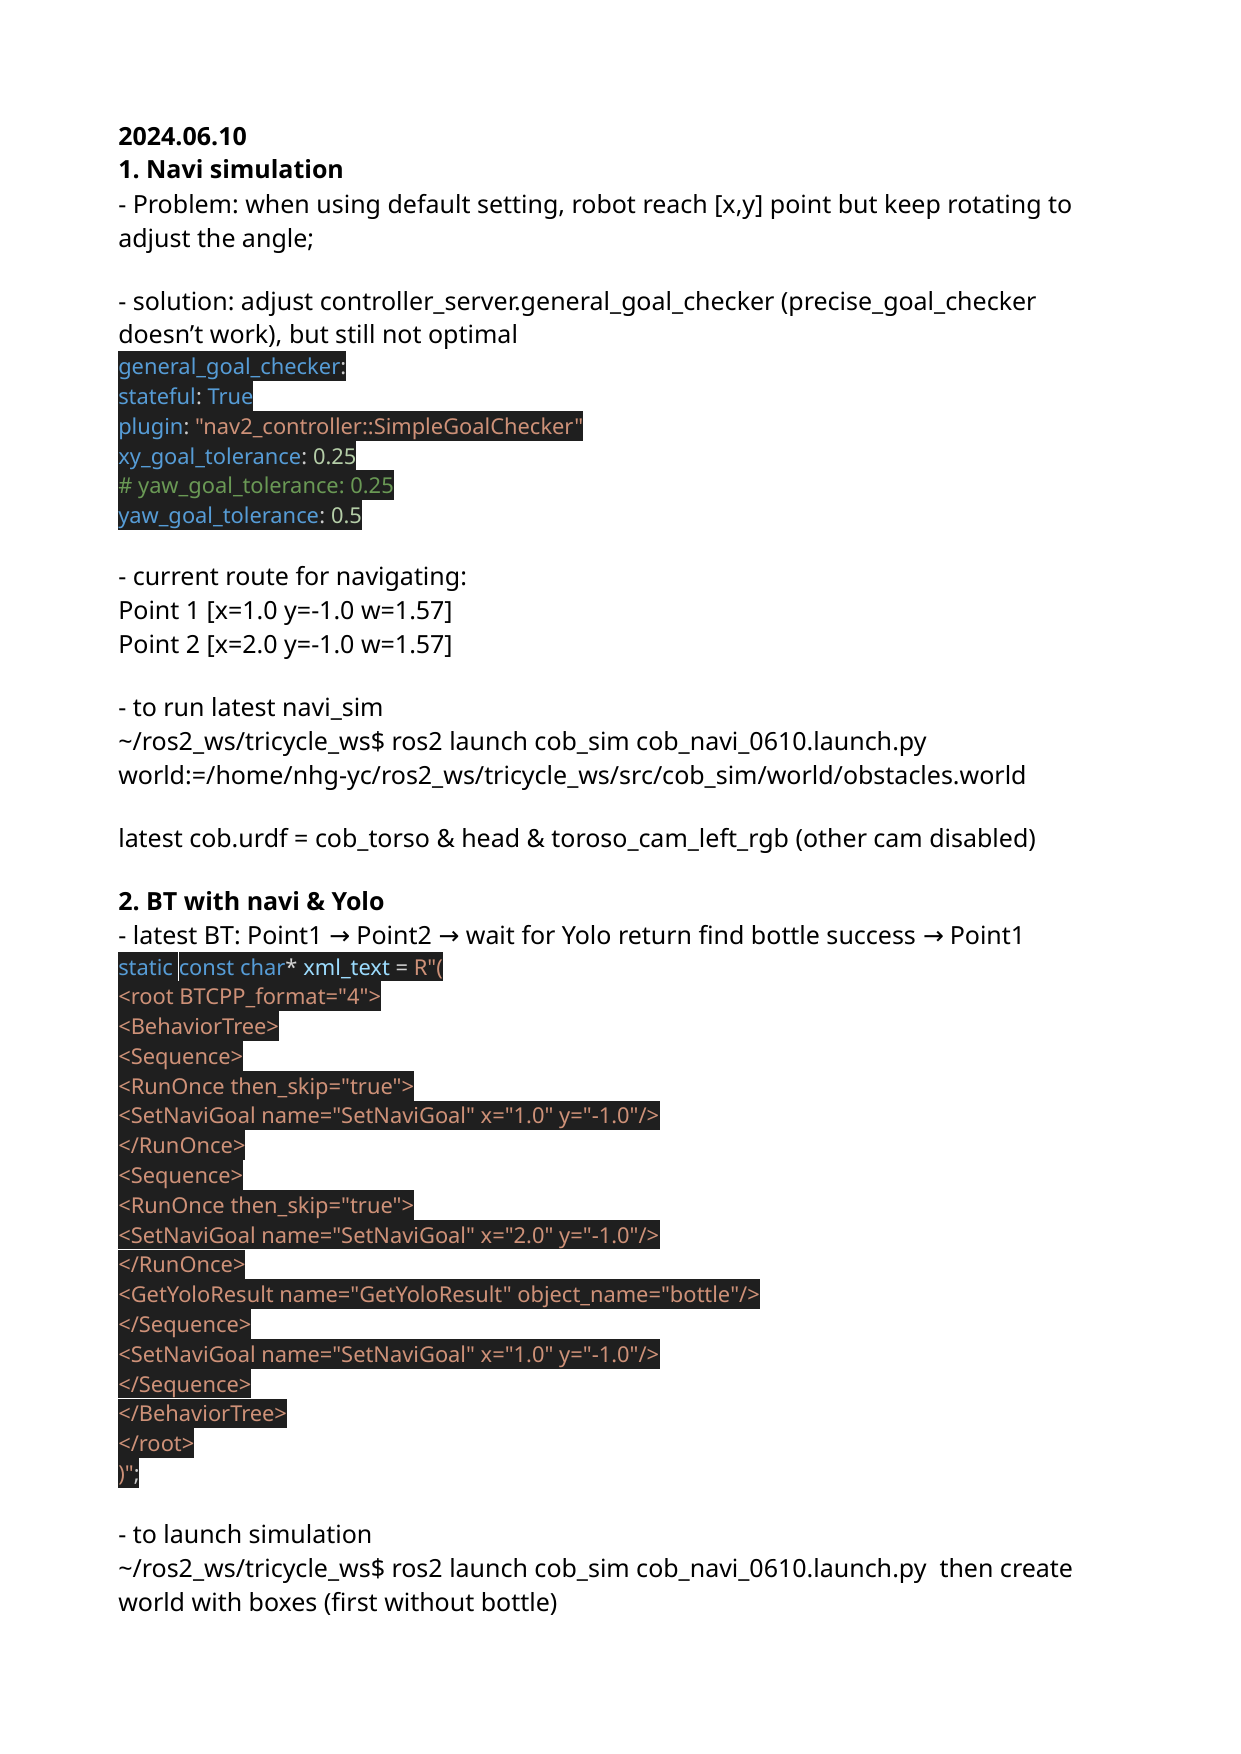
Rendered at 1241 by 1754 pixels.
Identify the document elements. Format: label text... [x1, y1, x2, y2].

text <GetYoloResult name="GetYoloResult" object_name="bottle"/> [118, 1279, 1122, 1309]
text 2. BT with navi & Yolo [118, 883, 1122, 917]
text - to launch simulation [118, 1517, 1122, 1551]
text ~/ros2_ws/tricycle_ws$ ros2 launch cob_sim cob_navi_0610.launch.py world:=/home/nhg-yc/ros2_ws/tricycle_ws/src/cob_sim/world/obstacles.world [118, 724, 1122, 792]
text <root BTCPP_format="4"> [118, 981, 1122, 1011]
text 1. Navi simulation [118, 152, 1122, 186]
text Point 1 [x=1.0 y=-1.0 w=1.57] [118, 593, 1122, 627]
text xy_goal_tolerance: 0.25 [118, 441, 1122, 470]
text - solution: adjust controller_server.general_goal_checker (precise_goal_checker doesn’t work), but still not optimal [118, 283, 1122, 351]
text <RunOnce then_skip="true"> [118, 1071, 1122, 1101]
text </RunOnce> [118, 1249, 1122, 1279]
text )"; [118, 1458, 1122, 1488]
text <RunOnce then_skip="true"> [118, 1190, 1122, 1220]
text Point 2 [x=2.0 y=-1.0 w=1.57] [118, 627, 1122, 661]
text <SetNaviGoal name="SetNaviGoal" x="1.0" y="-1.0"/> [118, 1101, 1122, 1130]
text <SetNaviGoal name="SetNaviGoal" x="1.0" y="-1.0"/> [118, 1339, 1122, 1369]
text 2024.06.10 [118, 118, 1122, 152]
text # yaw_goal_tolerance: 0.25 [118, 470, 1122, 500]
text stateful: True [118, 381, 1122, 411]
text - current route for navigating: [118, 559, 1122, 593]
text - latest BT: Point1 → Point2 → wait for Yolo return find bottle success → Point1 [118, 917, 1122, 952]
text - Problem: when using default setting, robot reach [x,y] point but keep rotating to adjust the angle; [118, 186, 1122, 254]
text plugin: "nav2_controller::SimpleGoalChecker" [118, 411, 1122, 441]
text yaw_goal_tolerance: 0.5 [118, 500, 1122, 530]
text static const char* xml_text = R"( [118, 952, 1122, 981]
text ~/ros2_ws/tricycle_ws$ ros2 launch cob_sim cob_navi_0610.launch.py then create world with boxes (first without bottle) [118, 1551, 1122, 1619]
text - to run latest navi_sim [118, 690, 1122, 724]
text </Sequence> [118, 1309, 1122, 1339]
text <BehaviorTree> [118, 1011, 1122, 1041]
text general_goal_checker: [118, 351, 1122, 381]
text </BehaviorTree> [118, 1398, 1122, 1428]
text </root> [118, 1428, 1122, 1458]
text </RunOnce> [118, 1130, 1122, 1160]
text <SetNaviGoal name="SetNaviGoal" x="2.0" y="-1.0"/> [118, 1220, 1122, 1249]
text <Sequence> [118, 1041, 1122, 1071]
text <Sequence> [118, 1160, 1122, 1190]
text latest cob.urdf = cob_torso & head & toroso_cam_left_rgb (other cam disabled) [118, 821, 1122, 855]
text </Sequence> [118, 1369, 1122, 1398]
